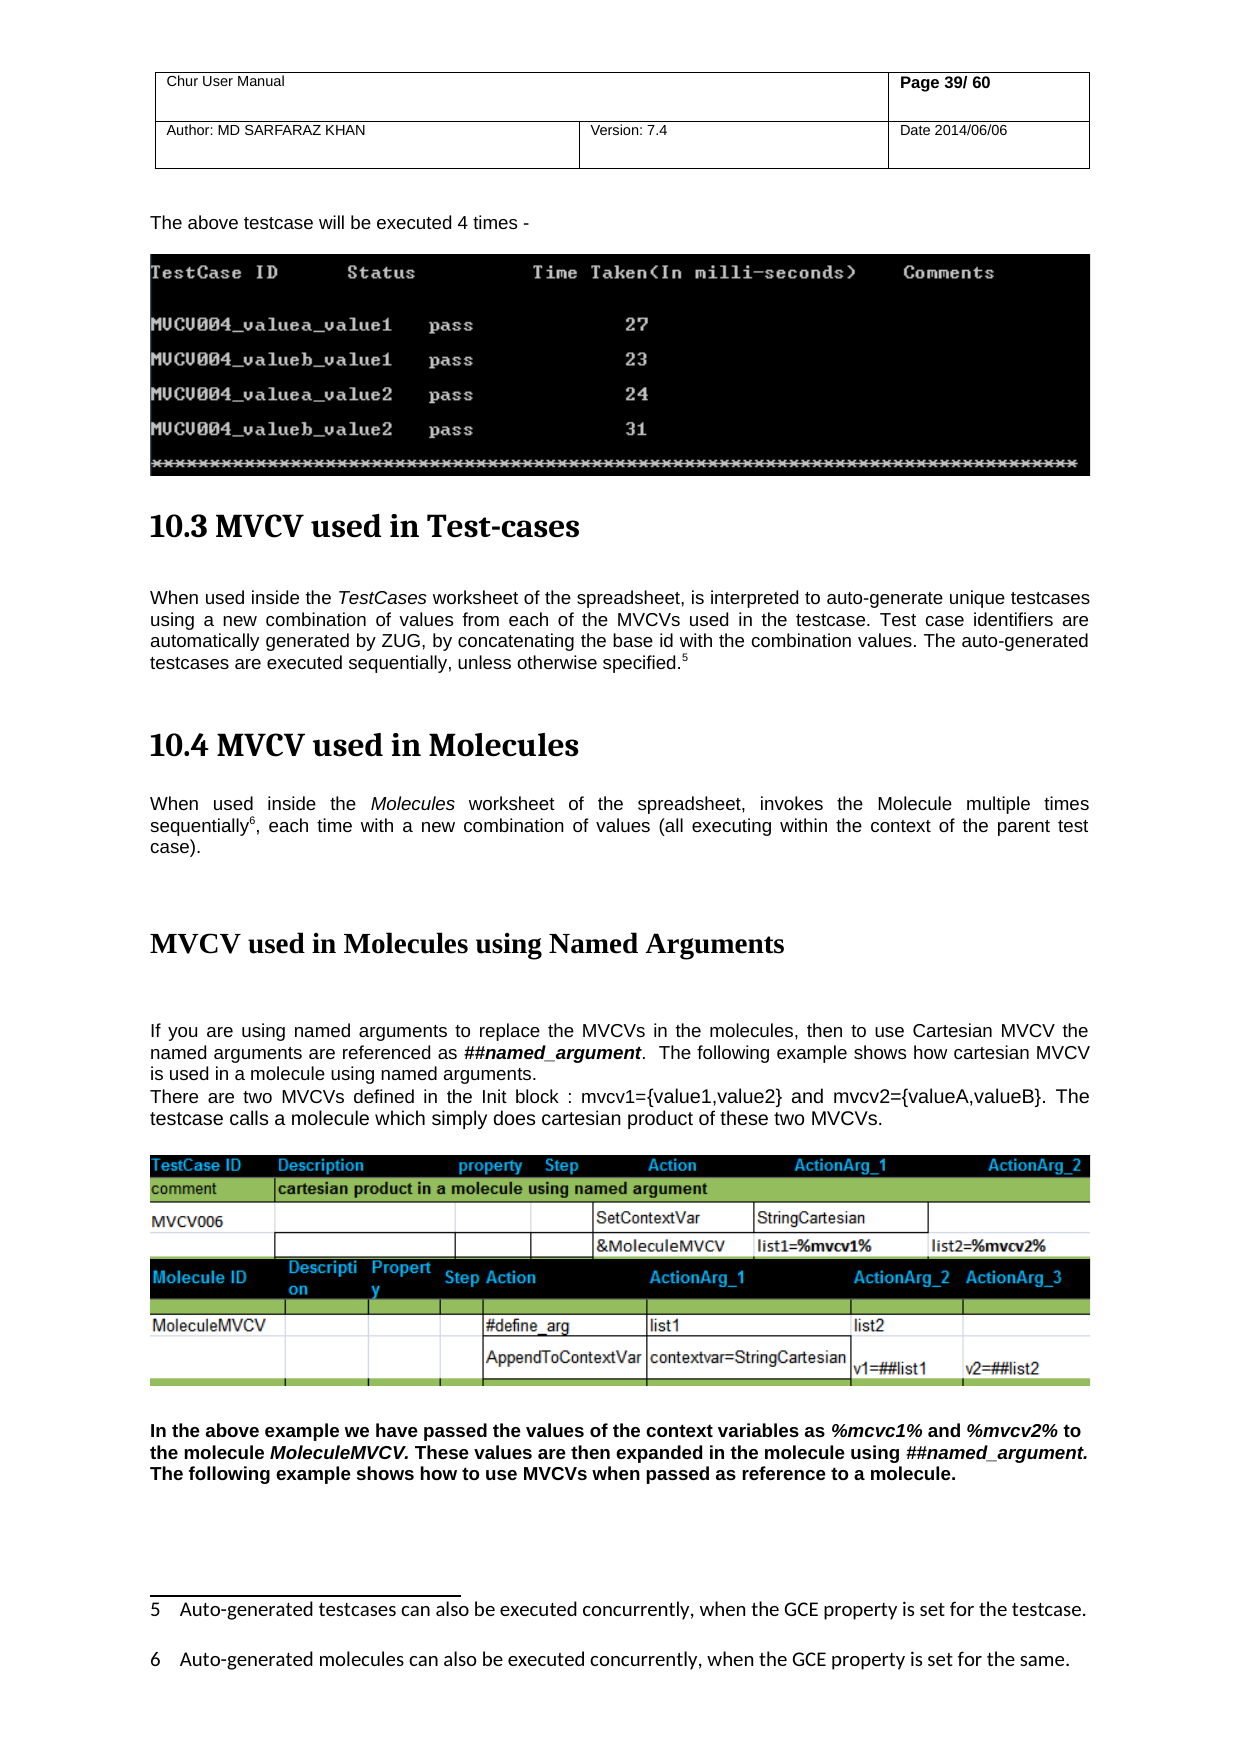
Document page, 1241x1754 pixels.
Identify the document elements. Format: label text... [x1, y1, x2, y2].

subtitle MVCV used in Molecules using Named Arguments [150, 926, 1090, 959]
text There are two MVCVs defined in the Init block : mvcv1={value1,value2} and mvcv2={valueA,valueB}. The testcase calls a molecule which simply does cartesian product of these two MVCVs. [150, 1084, 1090, 1130]
text In the above example we have passed the values of the context variables as %mcvc1% and %mvcv2% to the molecule MoleculeMVCV. These values are then expanded in the molecule using ##named_argument. [150, 1420, 1090, 1463]
text The above testcase will be executed 4 times - [150, 212, 1090, 233]
text If you are using named arguments to replace the MVCVs in the molecules, then to use Cartesian MVCV the named arguments are referenced as ##named_argument. The following example shows how cartesian MVCV is used in a molecule using named arguments. [150, 1020, 1090, 1084]
picture [150, 1155, 1091, 1386]
text The following example shows how to use MVCVs when passed as reference to a molecule. [150, 1463, 1090, 1485]
picture [150, 254, 1091, 476]
text Auto-generated testcases can also be executed concurrently, when the GCE property is set for the testcase. [150, 1596, 1090, 1622]
text When used inside the TestCases worksheet of the spreadsheet, is interpreted to auto-generate unique testcases using a new combination of values from each of the MVCVs used in the testcase. Test case identifiers are automatically generated by ZUG, by concatenating the base id with the combination values. The auto-generated testcases are executed sequentially, unless otherwise specified. [150, 587, 1090, 673]
text Auto-generated molecules can also be executed concurrently, when the GCE property is set for the same. [150, 1646, 1090, 1672]
text When used inside the Molecules worksheet of the spreadsheet, invokes the Molecule multiple times sequentially, each time with a new combination of values (all executing within the context of the parent test case). [150, 793, 1090, 858]
subtitle 10.3 MVCV used in Test-cases [150, 508, 1090, 546]
subtitle 10.4 MVCV used in Molecules [150, 727, 1090, 765]
